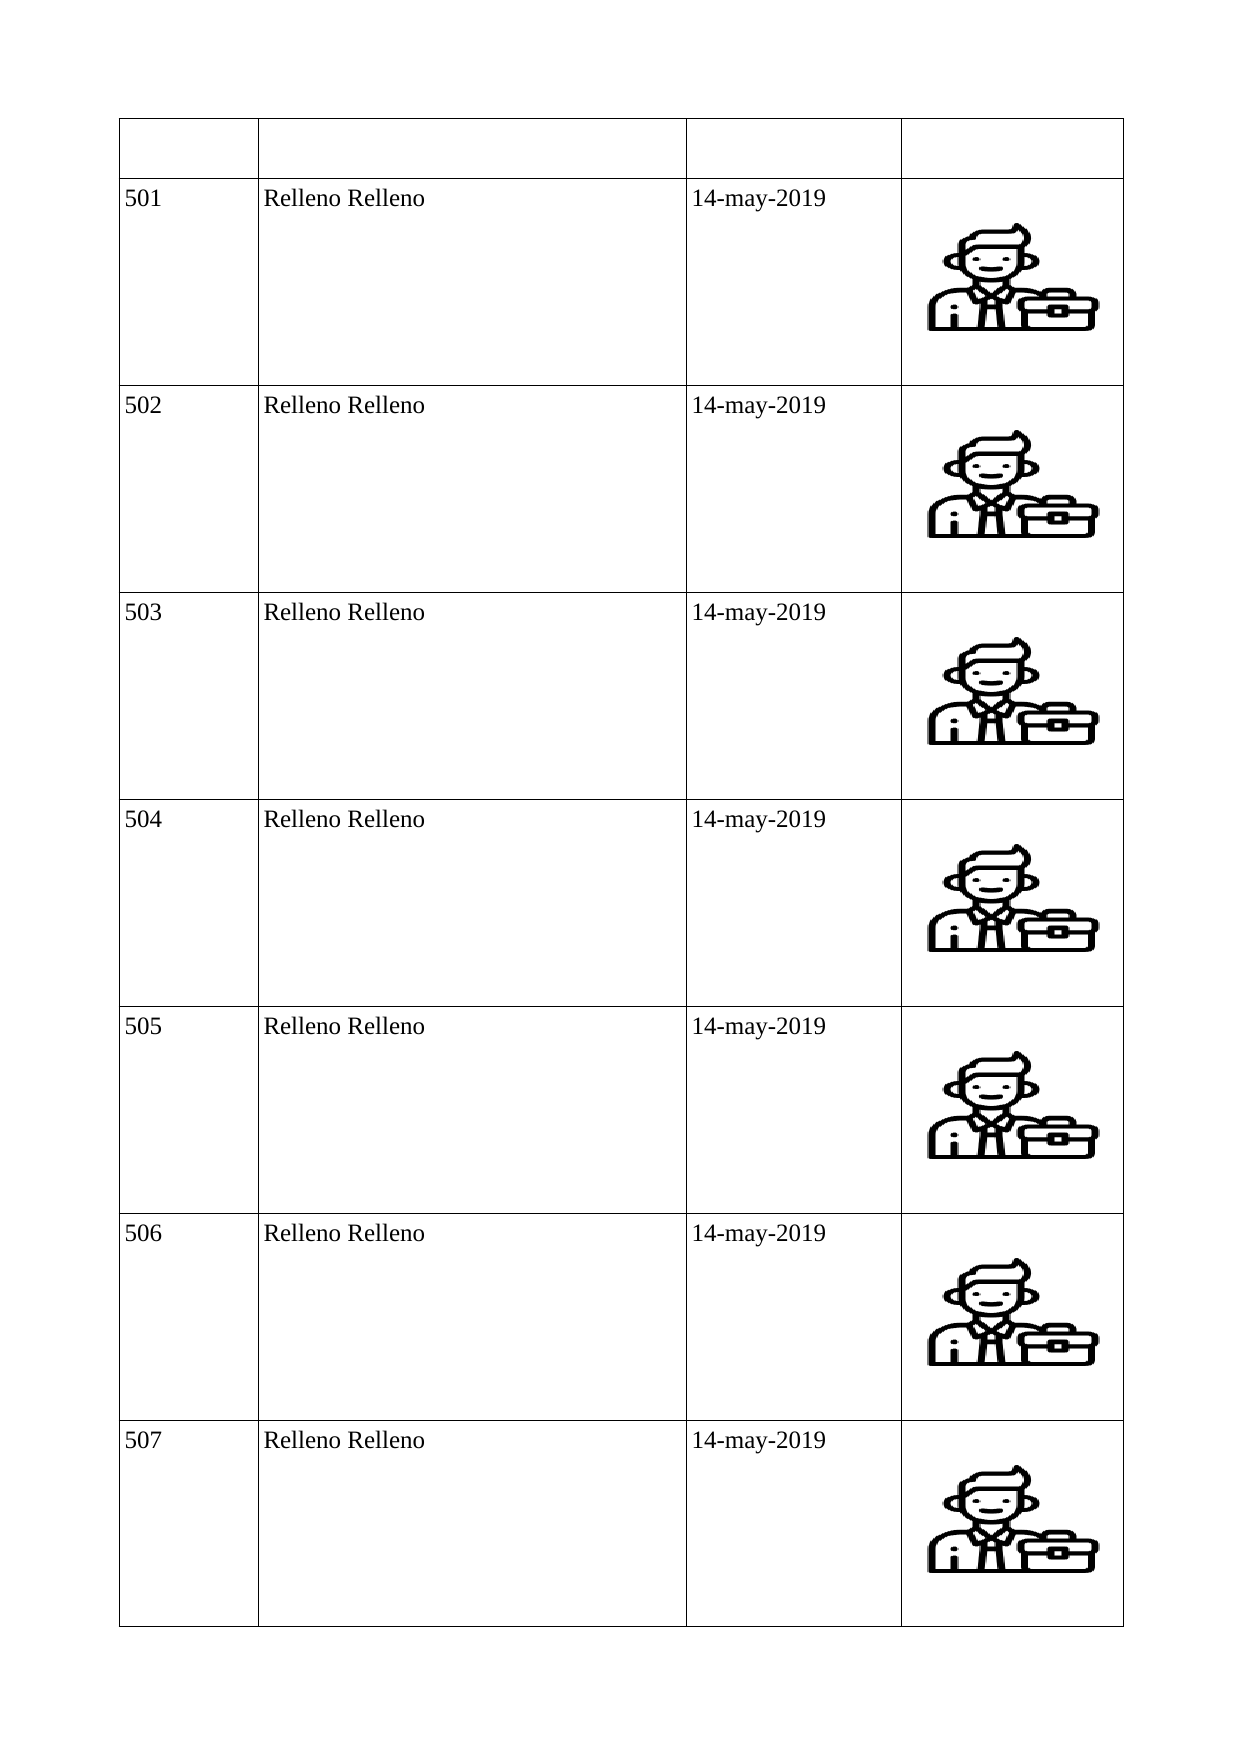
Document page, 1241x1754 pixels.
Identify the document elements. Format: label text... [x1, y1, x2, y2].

table_cell Relleno Relleno [259, 386, 686, 592]
table_cell Relleno Relleno [259, 1421, 686, 1626]
table_cell 14-may-2019 [687, 800, 901, 1006]
table_cell [14, 1213, 119, 1419]
table_cell 14-may-2019 [687, 1214, 901, 1419]
table_cell a [902, 800, 1123, 1006]
table_cell [259, 119, 686, 178]
table_cell 503 [120, 593, 258, 798]
table_cell 14-may-2019 [687, 386, 901, 592]
table_cell Relleno Relleno [259, 800, 686, 1006]
table_cell a [902, 119, 1123, 178]
table_cell 14-may-2019 [687, 179, 901, 384]
table_cell [902, 593, 1123, 637]
table_cell a [902, 1214, 1123, 1419]
table_cell a [902, 1007, 1123, 1212]
picture [919, 1465, 1109, 1573]
table_cell 14-may-2019 [687, 593, 901, 798]
picture [919, 844, 1109, 952]
table_cell Relleno Relleno [259, 1214, 686, 1419]
picture [919, 637, 1109, 745]
table_cell a [902, 224, 1123, 384]
table_cell 14-may-2019 [687, 1421, 901, 1626]
table_cell Relleno Relleno [259, 179, 686, 384]
table_cell a [902, 638, 1123, 798]
table_cell [902, 179, 1123, 223]
table_cell [14, 1006, 119, 1212]
table_cell [120, 119, 258, 178]
table_cell a [902, 1421, 1123, 1626]
table_cell [14, 118, 119, 178]
picture [919, 223, 1109, 331]
table_cell 506 [120, 1214, 258, 1419]
table_cell 504 [120, 800, 258, 1006]
table_cell 502 [120, 386, 258, 592]
table_cell 507 [120, 1421, 258, 1626]
table_cell [14, 385, 119, 592]
picture [919, 1258, 1109, 1366]
table_cell 14-may-2019 [687, 1007, 901, 1212]
table_cell [14, 799, 119, 1006]
picture [919, 430, 1109, 538]
picture [919, 1051, 1109, 1159]
table_cell 505 [120, 1007, 258, 1212]
table_cell [14, 592, 119, 798]
table_cell Relleno Relleno [259, 1007, 686, 1212]
table_cell a [902, 386, 1123, 592]
table_cell [687, 119, 901, 178]
table_cell 501 [120, 179, 258, 384]
table_cell Relleno Relleno [259, 593, 686, 798]
table_cell [14, 1420, 119, 1626]
table_cell [14, 178, 119, 384]
